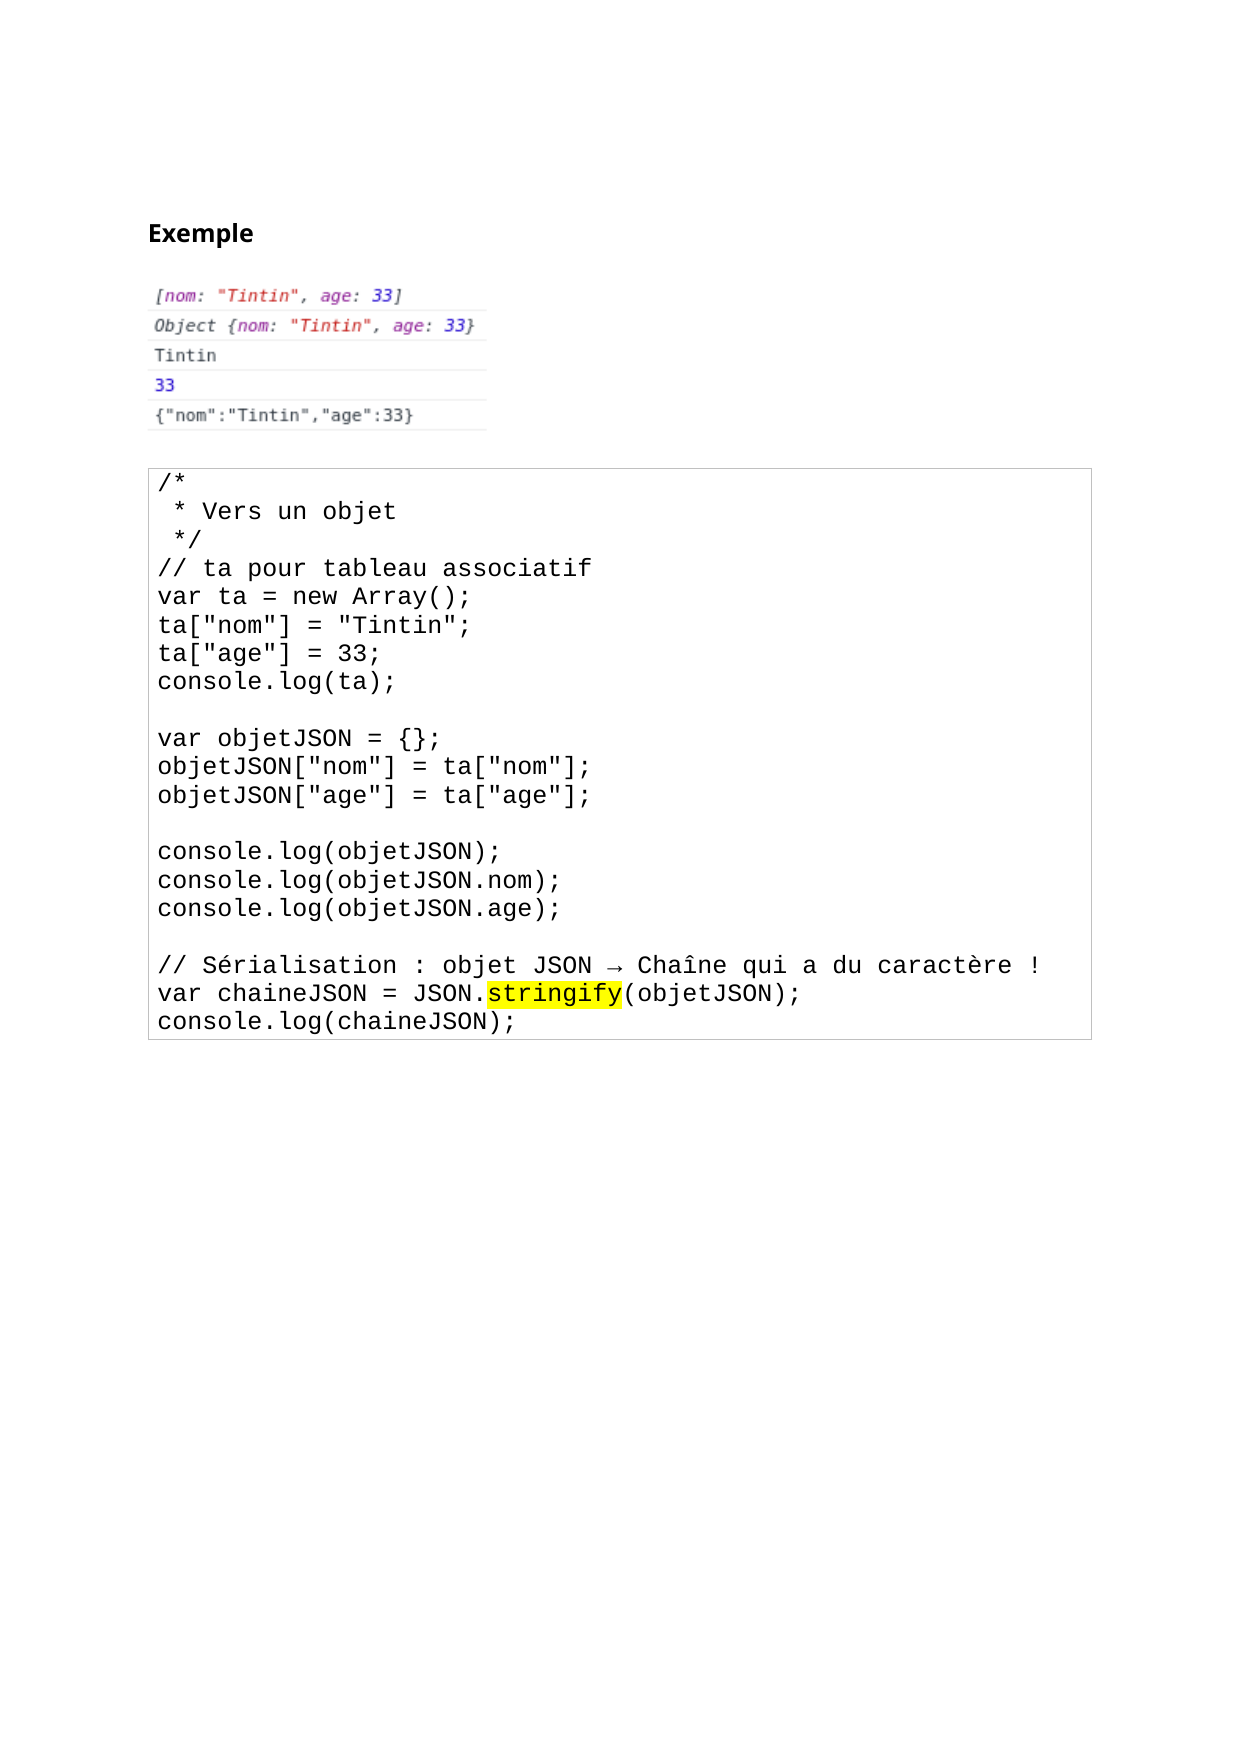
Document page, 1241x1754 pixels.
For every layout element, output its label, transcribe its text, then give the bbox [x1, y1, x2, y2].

text // Sérialisation : objet JSON → Chaîne qui a du caractère ! [149, 949, 1091, 977]
text console.log(objetJSON.age); [149, 892, 1091, 924]
text objetJSON["age"] = ta["age"]; [149, 779, 1091, 811]
text */ [149, 524, 1091, 552]
text objetJSON["nom"] = ta["nom"]; [149, 751, 1091, 779]
text var objetJSON = {}; [149, 722, 1091, 751]
text ta["nom"] = "Tintin"; [149, 609, 1091, 637]
text console.log(objetJSON); [149, 836, 1091, 864]
text console.log(chaineJSON); [149, 1006, 1091, 1039]
text * Vers un objet [149, 496, 1091, 524]
text ta["age"] = 33; [149, 637, 1091, 666]
text Exemple [148, 215, 1092, 249]
text console.log(objetJSON.nom); [149, 864, 1091, 892]
text var chaineJSON = JSON.stringify(objetJSON); [149, 977, 1091, 1006]
text /* [149, 469, 1091, 496]
text console.log(ta); [149, 666, 1091, 697]
text // ta pour tableau associatif [149, 552, 1091, 581]
picture [147, 283, 487, 434]
text var ta = new Array(); [149, 581, 1091, 609]
